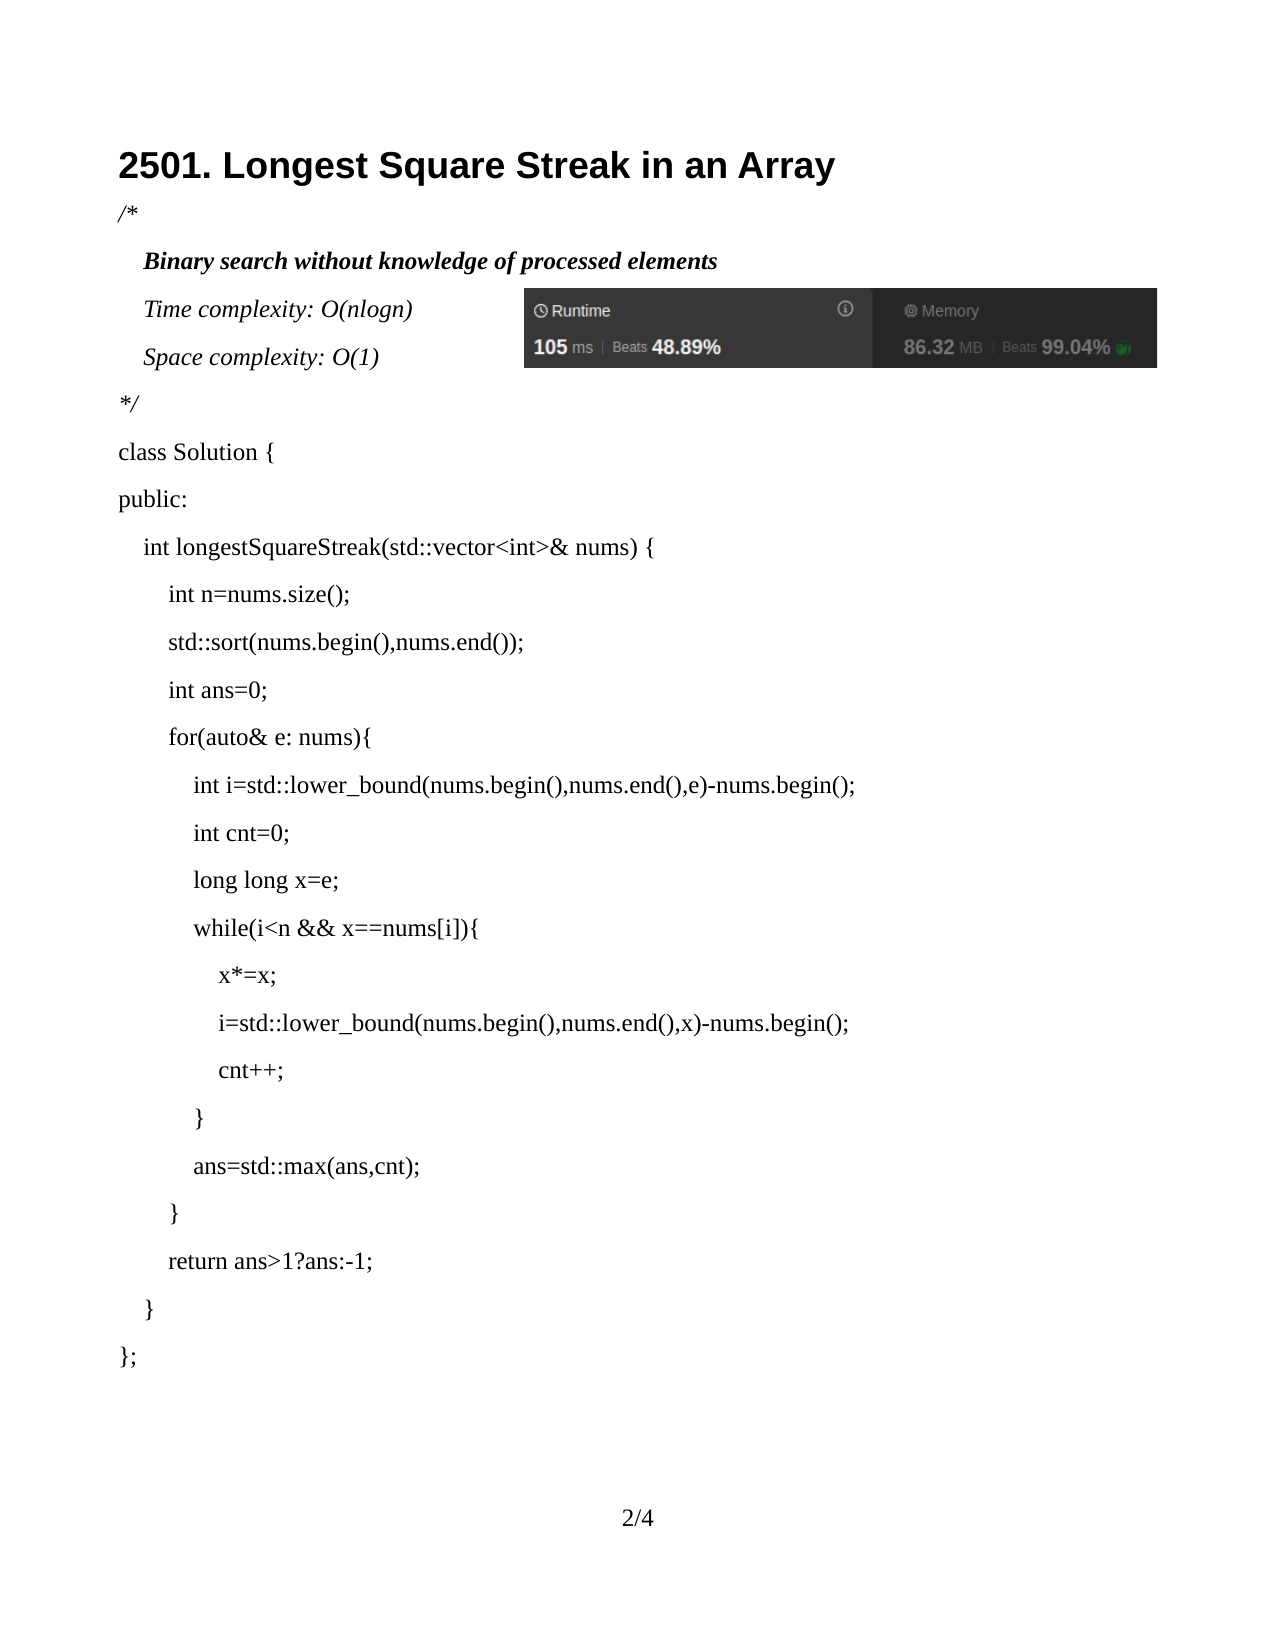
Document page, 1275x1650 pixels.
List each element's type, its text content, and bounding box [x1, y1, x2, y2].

text public: [118, 484, 1157, 513]
text */ [118, 389, 1157, 418]
text while(i<n && x==nums[i]){ [118, 913, 1157, 942]
text cnt++; [118, 1056, 1157, 1084]
text int cnt=0; [118, 818, 1157, 846]
text class Solution { [118, 437, 1157, 466]
text i=std::lower_bound(nums.begin(),nums.end(),x)-nums.begin(); [118, 1008, 1157, 1037]
text std::sort(nums.begin(),nums.end()); [118, 627, 1157, 656]
text }; [118, 1341, 1157, 1370]
text } [118, 1198, 1157, 1227]
text int n=nums.size(); [118, 579, 1157, 608]
text /* [118, 199, 1157, 227]
text ans=std::max(ans,cnt); [118, 1151, 1157, 1179]
text long long x=e; [118, 865, 1157, 894]
text } [118, 1103, 1157, 1132]
text } [118, 1294, 1157, 1322]
text return ans>1?ans:-1; [118, 1246, 1157, 1275]
text Binary search without knowledge of processed elements [118, 246, 1157, 275]
text Time complexity: O(nlogn) [118, 294, 524, 323]
text int longestSquareStreak(std::vector<int>& nums) { [118, 532, 1157, 561]
subtitle 2501. Longest Square Streak in an Array [118, 143, 1157, 186]
text int ans=0; [118, 675, 1157, 703]
text int i=std::lower_bound(nums.begin(),nums.end(),e)-nums.begin(); [118, 770, 1157, 799]
text Space complexity: O(1) [118, 342, 1157, 370]
picture [524, 288, 1158, 368]
text x*=x; [118, 960, 1157, 989]
text for(auto& e: nums){ [118, 722, 1157, 751]
